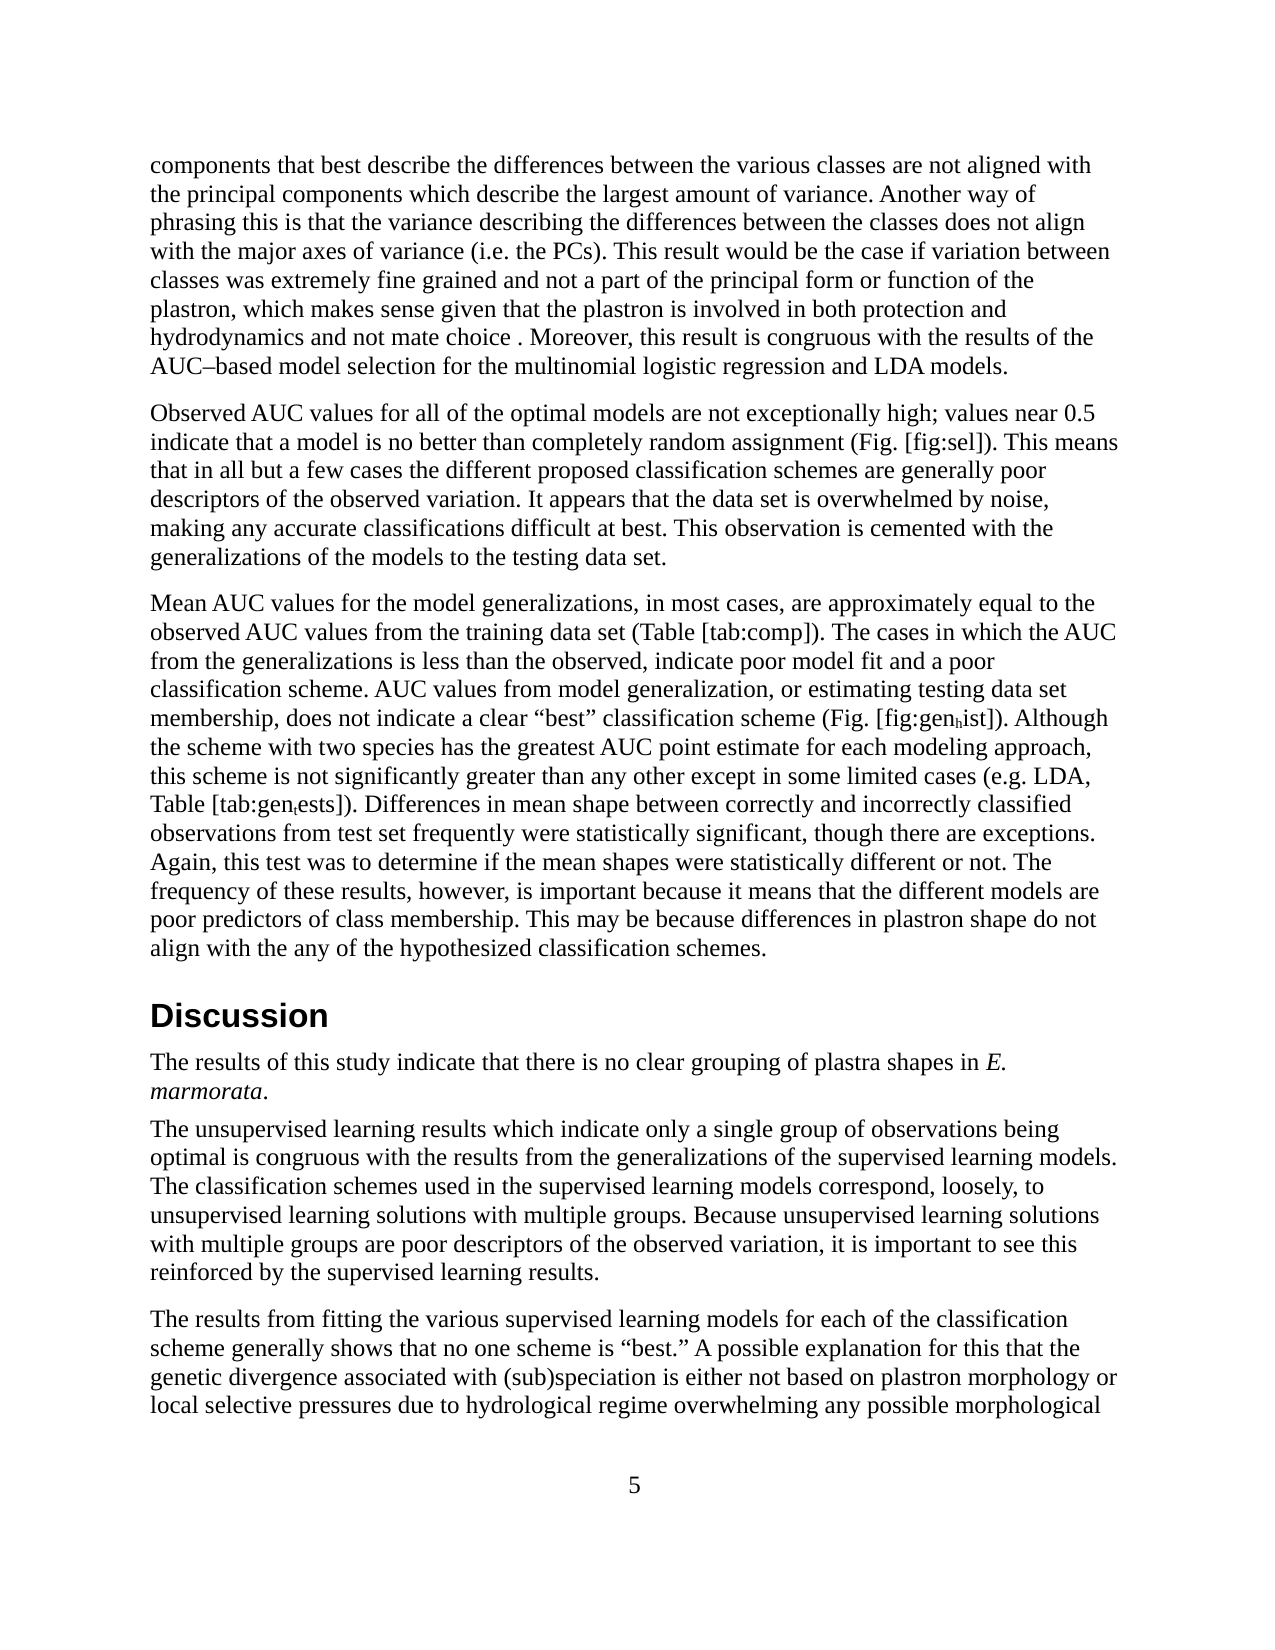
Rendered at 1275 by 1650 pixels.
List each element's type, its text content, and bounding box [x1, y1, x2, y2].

subtitle Discussion [150, 996, 1125, 1035]
text The unsupervised learning results which indicate only a single group of observations being optimal is congruous with the results from the generalizations of the supervised learning models. The classification schemes used in the supervised learning models correspond, loosely, to unsupervised learning solutions with multiple groups. Because unsupervised learning solutions with multiple groups are poor descriptors of the observed variation, it is important to see this reinforced by the supervised learning results. [150, 1114, 1125, 1286]
text components that best describe the differences between the various classes are not aligned with the principal components which describe the largest amount of variance. Another way of phrasing this is that the variance describing the differences between the classes does not align with the major axes of variance (i.e. the PCs). This result would be the case if variation between classes was extremely fine grained and not a part of the principal form or function of the plastron, which makes sense given that the plastron is involved in both protection and hydrodynamics and not mate choice . Moreover, this result is congruous with the results of the AUC–based model selection for the multinomial logistic regression and LDA models. [150, 150, 1125, 380]
text The results from fitting the various supervised learning models for each of the classification scheme generally shows that no one scheme is “best.” A possible explanation for this that the genetic divergence associated with (sub)speciation is either not based on plastron morphology or local selective pressures due to hydrological regime overwhelming any possible morphological [150, 1304, 1125, 1419]
text Mean AUC values for the model generalizations, in most cases, are approximately equal to the observed AUC values from the training data set (Table [tab:comp]). The cases in which the AUC from the generalizations is less than the observed, indicate poor model fit and a poor classification scheme. AUC values from model generalization, or estimating testing data set membership, does not indicate a clear “best” classification scheme (Fig. [fig:genhist]). Although the scheme with two species has the greatest AUC point estimate for each modeling approach, this scheme is not significantly greater than any other except in some limited cases (e.g. LDA, Table [tab:gentests]). Differences in mean shape between correctly and incorrectly classified observations from test set frequently were statistically significant, though there are exceptions. Again, this test was to determine if the mean shapes were statistically different or not. The frequency of these results, however, is important because it means that the different models are poor predictors of class membership. This may be because differences in plastron shape do not align with the any of the hypothesized classification schemes. [150, 588, 1125, 962]
text The results of this study indicate that there is no clear grouping of plastra shapes in E. marmorata. [150, 1047, 1125, 1105]
text Observed AUC values for all of the optimal models are not exceptionally high; values near 0.5 indicate that a model is no better than completely random assignment (Fig. [fig:sel]). This means that in all but a few cases the different proposed classification schemes are generally poor descriptors of the observed variation. It appears that the data set is overwhelmed by noise, making any accurate classifications difficult at best. This observation is cemented with the generalizations of the models to the testing data set. [150, 398, 1125, 570]
